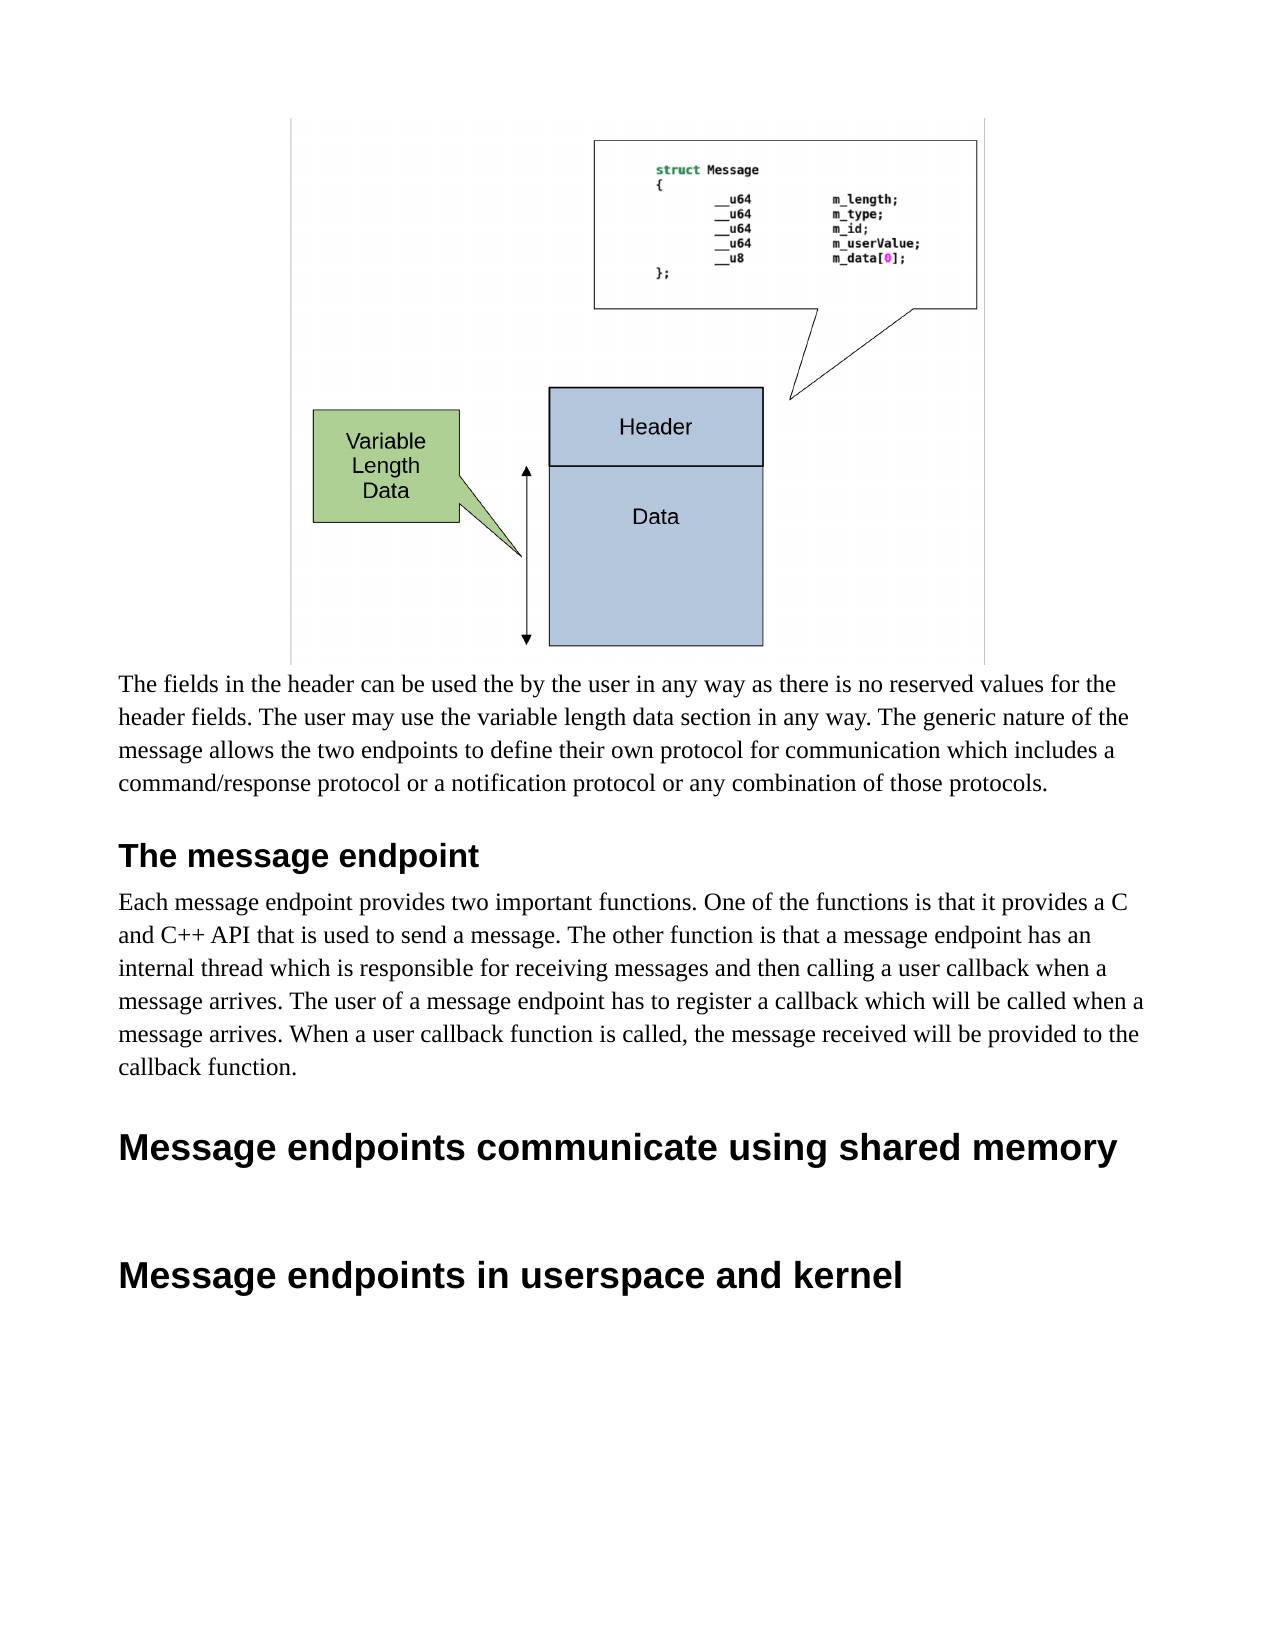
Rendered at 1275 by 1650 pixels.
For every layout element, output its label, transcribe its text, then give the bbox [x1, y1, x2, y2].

text Each message endpoint provides two important functions. One of the functions is that it provides a C and C++ API that is used to send a message. The other function is that a message endpoint has an internal thread which is responsible for receiving messages and then calling a user callback when a message arrives. The user of a message endpoint has to register a callback which will be called when a message arrives. When a user callback function is called, the message received will be provided to the callback function. [118, 887, 1157, 1081]
subtitle Message endpoints in userspace and kernel [118, 1253, 1157, 1296]
text The fields in the header can be used the by the user in any way as there is no reserved values for the header fields. The user may use the variable length data section in any way. The generic nature of the message allows the two endpoints to define their own protocol for communication which includes a command/response protocol or a notification protocol or any combination of those protocols. [118, 118, 1157, 797]
picture [280, 118, 995, 665]
subtitle Message endpoints communicate using shared memory [118, 1125, 1157, 1168]
subtitle The message endpoint [118, 836, 1157, 875]
